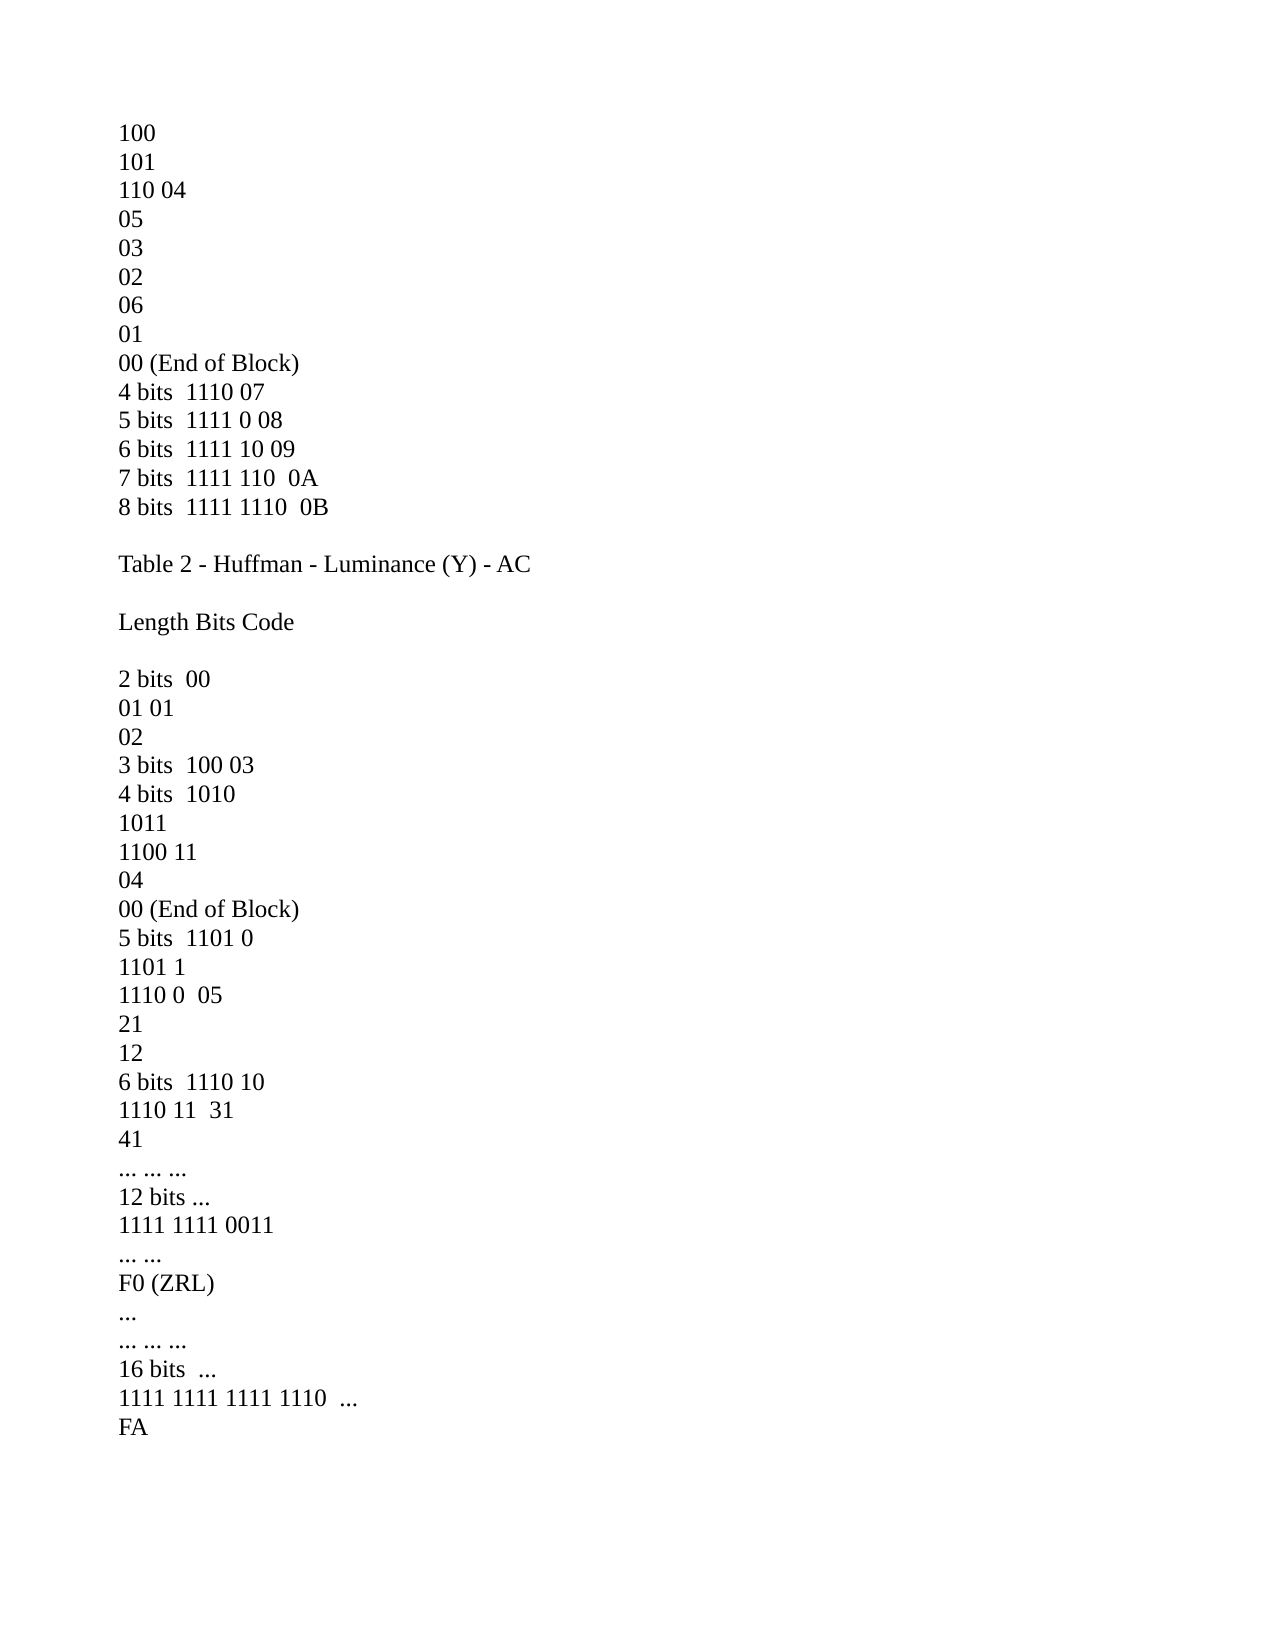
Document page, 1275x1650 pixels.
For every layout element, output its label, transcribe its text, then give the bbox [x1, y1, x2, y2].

text 2 bits 00 01 01 02 3 bits 100 03 4 bits 1010 1011 1100 11 04 00 (End of Block) 5 bits 1101 0 1101 1 1110 0 05 21 12 6 bits 1110 10 1110 11 31 41 ... ... ... 12 bits ... 1111 1111 0011 ... ... F0 (ZRL) ... ... ... ... 16 bits ... 1111 1111 1111 1110 ... FA [118, 636, 1157, 1469]
text 100 101 110 04 05 03 02 06 01 00 (End of Block) 4 bits 1110 07 5 bits 1111 0 08 6 bits 1111 10 09 7 bits 1111 110 0A 8 bits 1111 1110 0B Table 2 - Huffman - Luminance (Y) - AC [118, 118, 1157, 578]
text [118, 1498, 1157, 1527]
text Length Bits Code [118, 578, 1157, 636]
